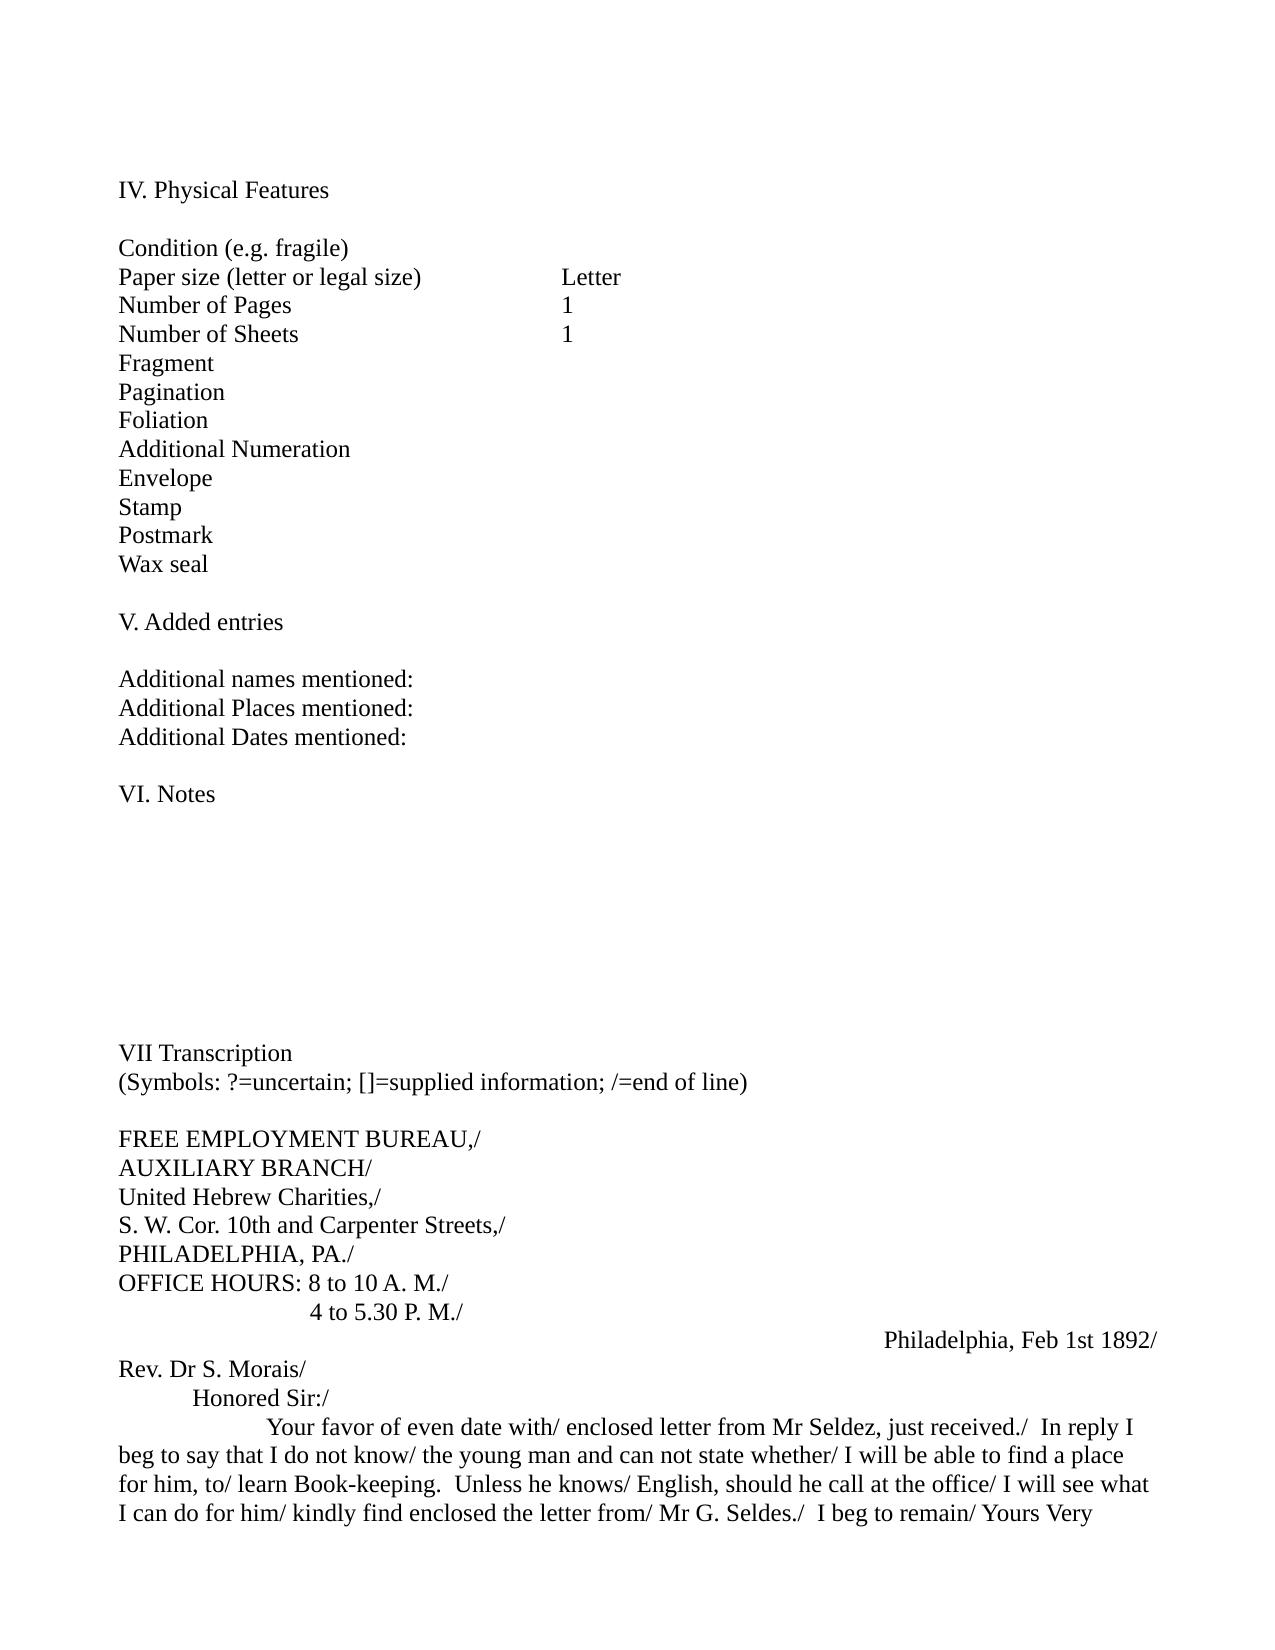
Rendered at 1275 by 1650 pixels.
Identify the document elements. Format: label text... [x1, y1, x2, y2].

text Pagination [118, 377, 1157, 406]
text Additional Places mentioned: [118, 693, 1157, 722]
text OFFICE HOURS: 8 to 10 A. M./ [118, 1268, 1157, 1297]
text Wax seal [118, 549, 1157, 578]
text AUXILIARY BRANCH/ [118, 1153, 1157, 1182]
text 4 to 5.30 P. M./ [118, 1297, 1157, 1326]
text (Symbols: ?=uncertain; []=supplied information; /=end of line) [118, 1067, 1157, 1096]
text Foliation [118, 406, 1157, 434]
text Fragment [118, 348, 1157, 377]
text Envelope [118, 463, 1157, 492]
text S. W. Cor. 10th and Carpenter Streets,/ [118, 1211, 1157, 1239]
text Stamp [118, 492, 1157, 521]
text Philadelphia, Feb 1st 1892/ [118, 1326, 1157, 1354]
text Postma rk [118, 521, 1157, 549]
text Honored Sir:/ [118, 1383, 1157, 1412]
text IV. Physical Features [118, 176, 1157, 204]
text Rev. Dr S. Morais/ [118, 1354, 1157, 1383]
text Your favor of even date with/ enclosed letter from Mr Seldez, just received./ In reply I beg to say that I do not know/ the young man and can not state whether/ I will be able to find a place for him, to/ learn Book-keeping. Unless he knows/ English, should he call at the office/ I will see what I can do for him/ kindly find enclosed the letter from/ Mr G. Seldes./ I beg to remain/ Yours Very [118, 1412, 1157, 1527]
text V. Added entries [118, 607, 1157, 636]
text Condition (e.g. fragile) [118, 233, 1157, 262]
text PHILADELPHIA, PA./ [118, 1239, 1157, 1268]
text Additional Numeration [118, 434, 1157, 463]
text FREE EMPLOYMENT BUREAU,/ [118, 1124, 1157, 1153]
text Additional names mentioned: [118, 664, 1157, 693]
text VI. Notes [118, 779, 1157, 808]
text Additional Dates mentioned: [118, 722, 1157, 751]
text Number of Pages 1 [118, 291, 1157, 319]
text VII Transcription [118, 1038, 1157, 1067]
text Number of Sheets 1 [118, 319, 1157, 348]
text Paper size (letter or legal size) Letter [118, 262, 1157, 291]
text United Hebrew Charities,/ [118, 1182, 1157, 1211]
